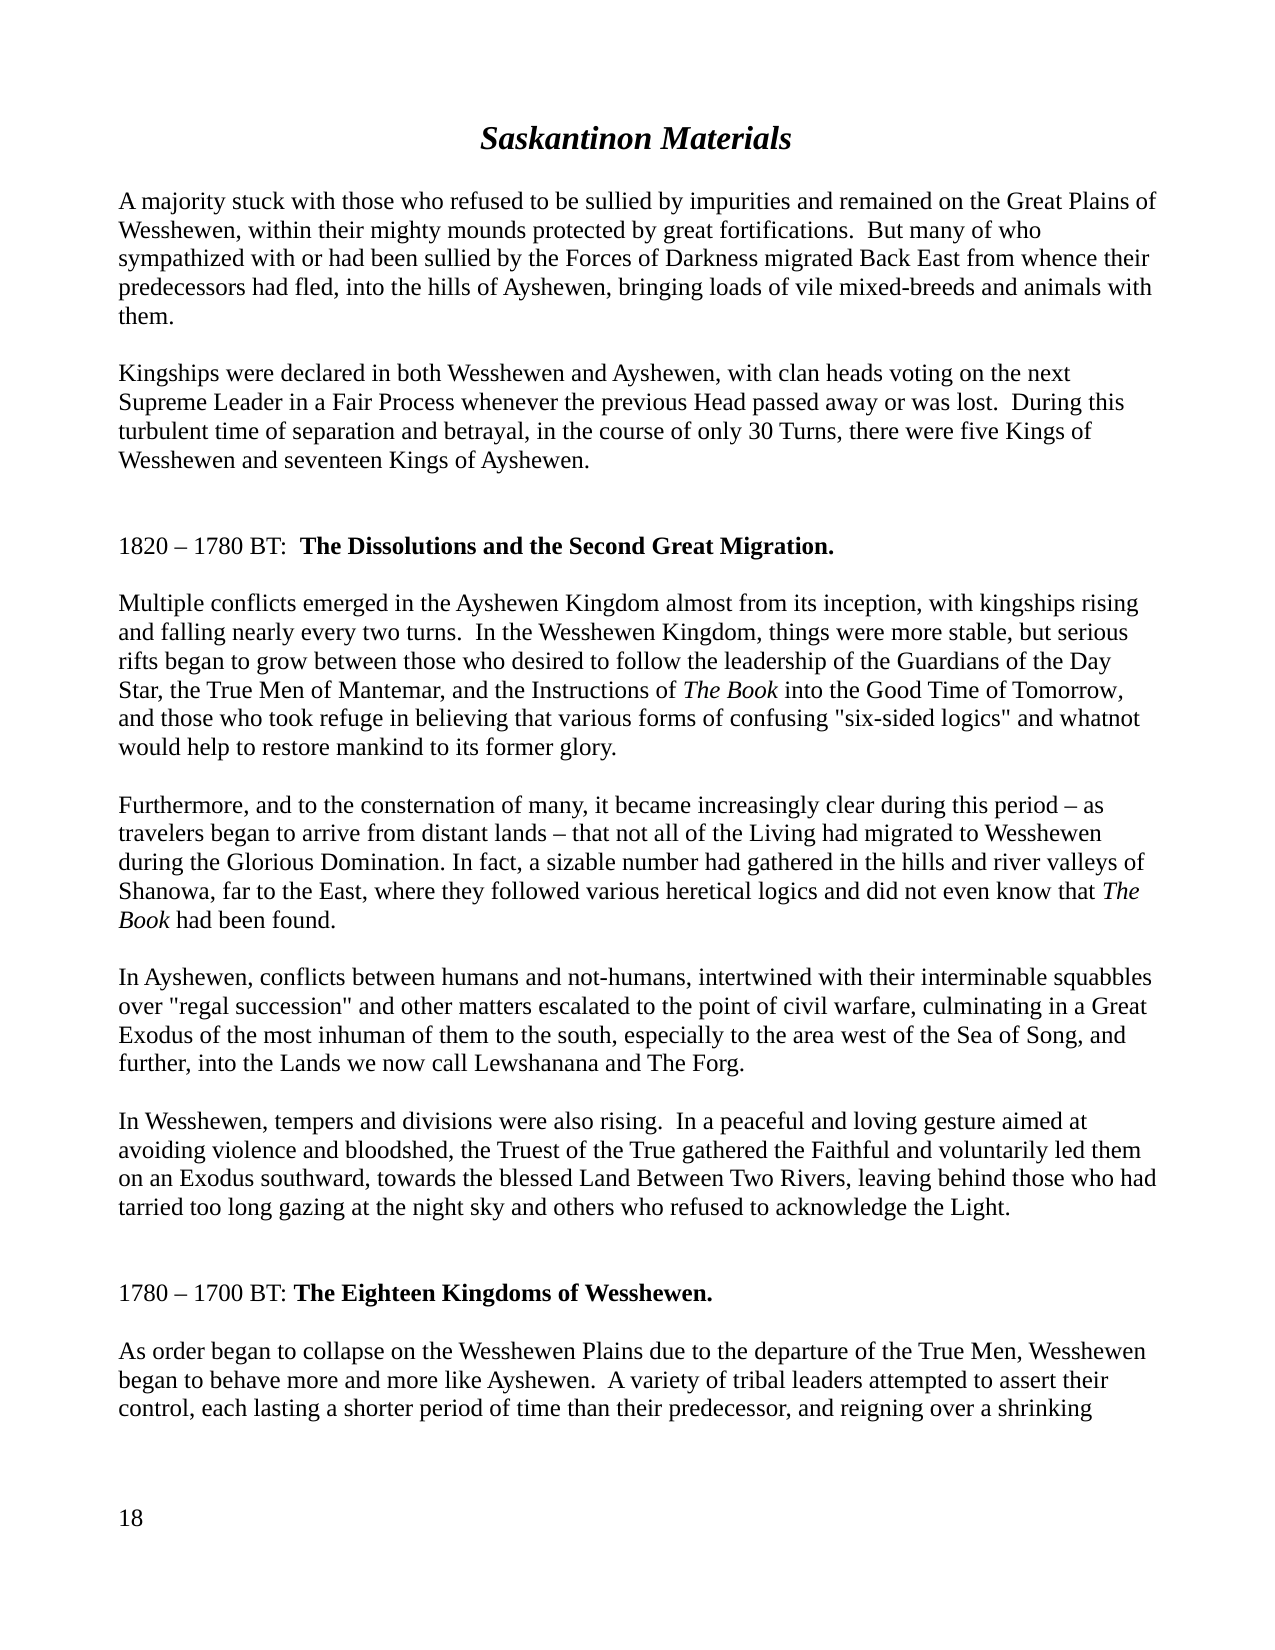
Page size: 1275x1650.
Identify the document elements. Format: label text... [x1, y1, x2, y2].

text 1780 – 1700 BT: The Eighteen Kingdoms of Wesshewen. [118, 1278, 1157, 1307]
text Multiple conflicts emerged in the Ayshewen Kingdom almost from its inception, with kingships rising and falling nearly every two turns. In the Wesshewen Kingdom, things were more stable, but serious rifts began to grow between those who desired to follow the leadership of the Guardians of the Day Star, the True Men of Mantemar, and the Instructions of The Book into the Good Time of Tomorrow, and those who took refuge in believing that various forms of confusing "six-sided logics" and whatnot would help to restore mankind to its former glory. [118, 588, 1157, 761]
text In Ayshewen, conflicts between humans and not-humans, intertwined with their interminable squabbles over "regal succession" and other matters escalated to the point of civil warfare, culminating in a Great Exodus of the most inhuman of them to the south, especially to the area west of the Sea of Song, and further, into the Lands we now call Lewshanana and The Forg. [118, 962, 1157, 1077]
text As order began to collapse on the Wesshewen Plains due to the departure of the True Men, Wesshewen began to behave more and more like Ayshewen. A variety of tribal leaders attempted to assert their control, each lasting a shorter period of time than their predecessor, and reigning over a shrinking [118, 1336, 1157, 1422]
text Furthermore, and to the consternation of many, it became increasingly clear during this period – as travelers began to arrive from distant lands – that not all of the Living had migrated to Wesshewen during the Glorious Domination. In fact, a sizable number had gathered in the hills and river valleys of Shanowa, far to the East, where they followed various heretical logics and did not even know that The Book had been found. [118, 790, 1157, 933]
text Kingships were declared in both Wesshewen and Ayshewen, with clan heads voting on the next Supreme Leader in a Fair Process whenever the previous Head passed away or was lost. During this turbulent time of separation and betrayal, in the course of only 30 Turns, there were five Kings of Wesshewen and seventeen Kings of Ayshewen. [118, 358, 1157, 473]
text A majority stuck with those who refused to be sullied by impurities and remained on the Great Plains of Wesshewen, within their mighty mounds protected by great fortifications. But many of who sympathized with or had been sullied by the Forces of Darkness migrated Back East from whence their predecessors had fled, into the hills of Ayshewen, bringing loads of vile mixed-breeds and animals with them. [118, 186, 1157, 330]
text In Wesshewen, tempers and divisions were also rising. In a peaceful and loving gesture aimed at avoiding violence and bloodshed, the Truest of the True gathered the Faithful and voluntarily led them on an Exodus southward, towards the blessed Land Between Two Rivers, leaving behind those who had tarried too long gazing at the night sky and others who refused to acknowledge the Light. [118, 1106, 1157, 1221]
text 1820 – 1780 BT: The Dissolutions and the Second Great Migration. [118, 531, 1157, 560]
